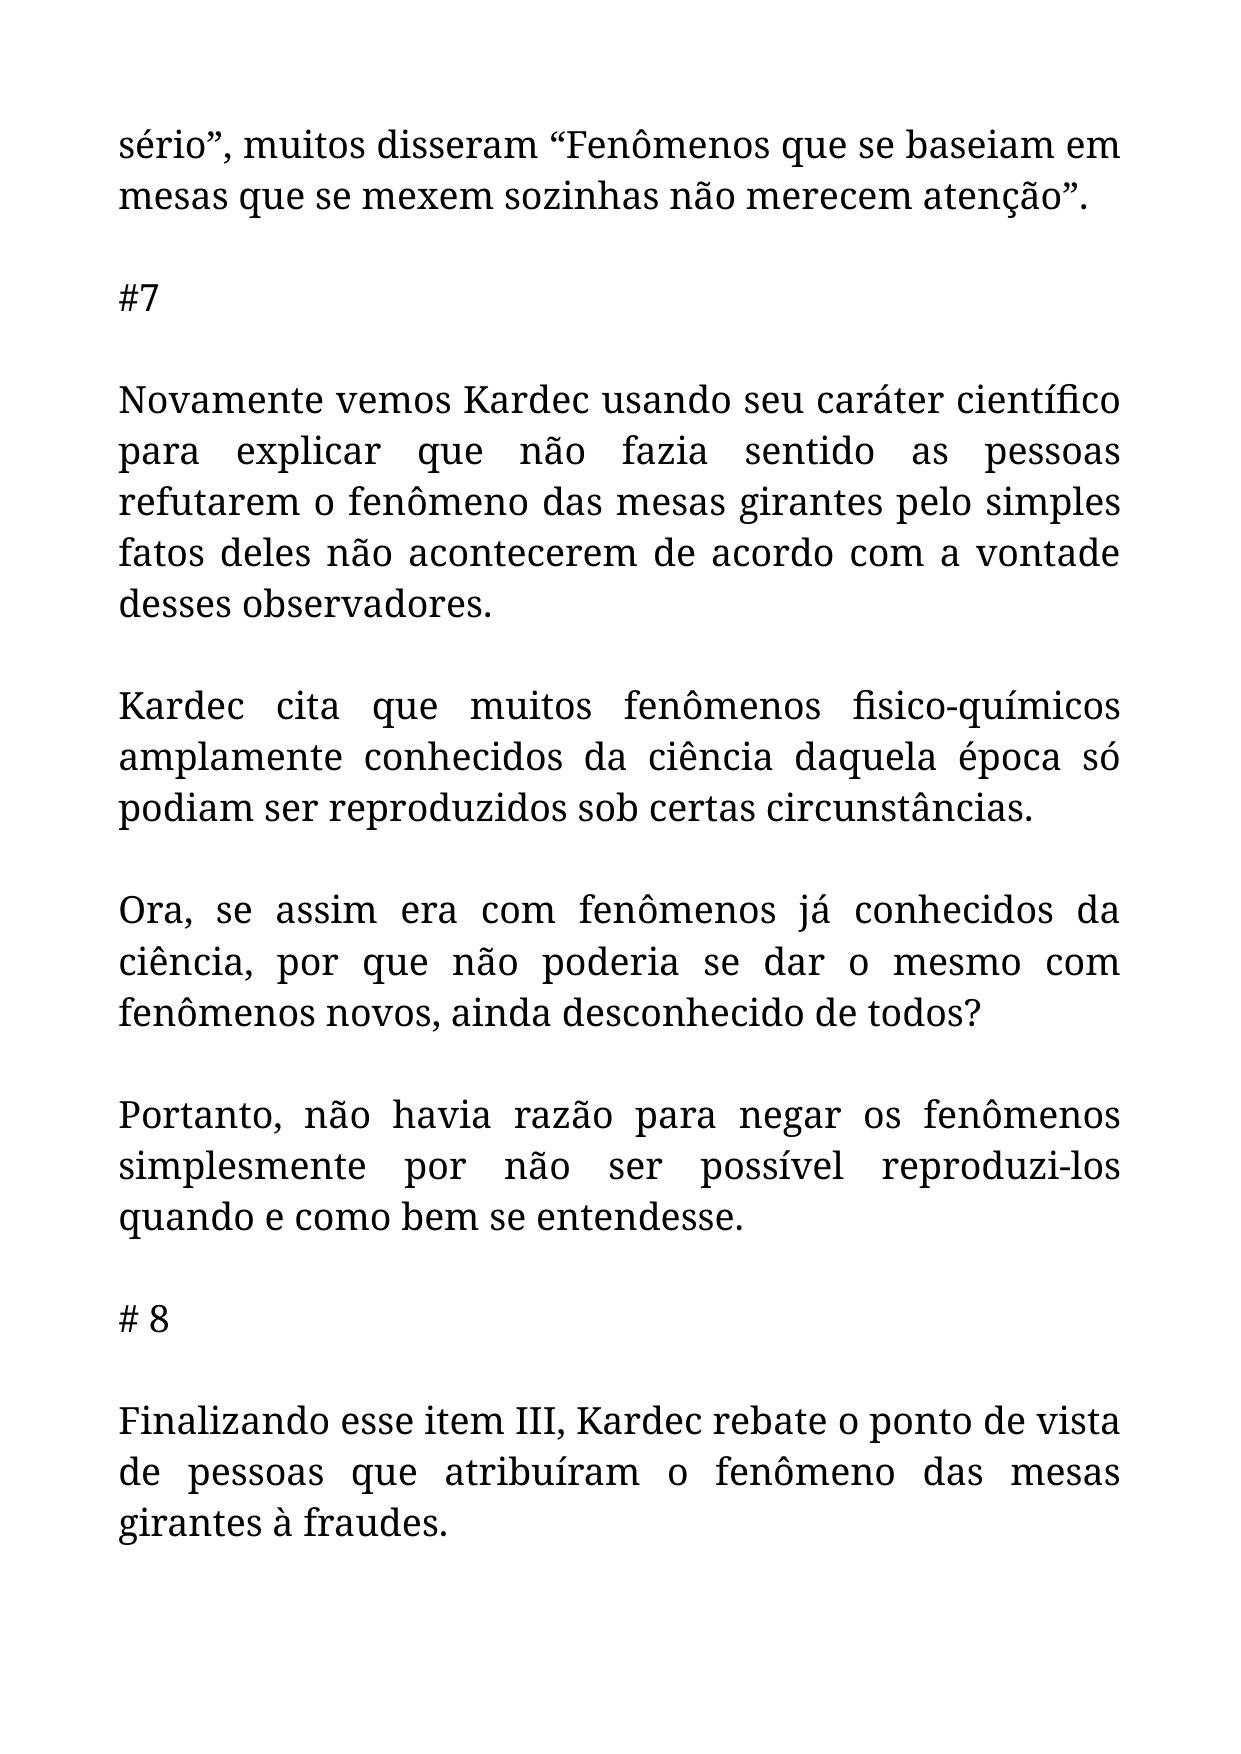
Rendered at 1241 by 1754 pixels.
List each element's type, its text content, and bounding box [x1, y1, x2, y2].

text Novamente vemos Kardec usando seu caráter científico para explicar que não fazia sentido as pessoas refutarem o fenômeno das mesas girantes pelo simples fatos deles não acontecerem de acordo com a vontade desses observadores. [118, 373, 1122, 628]
text sério”, muitos disseram “Fenômenos que se baseiam em mesas que se mexem sozinhas não merecem atenção”. [118, 118, 1122, 220]
text Kardec cita que muitos fenômenos fisico-químicos amplamente conhecidos da ciência daquela época só podiam ser reproduzidos sob certas circunstâncias. [118, 679, 1122, 833]
text Portanto, não havia razão para negar os fenômenos simplesmente por não ser possível reproduzi-los quando e como bem se entendesse. [118, 1088, 1122, 1241]
text #7 [118, 271, 1122, 322]
text # 8 [118, 1292, 1122, 1343]
text Ora, se assim era com fenômenos já conhecidos da ciência, por que não poderia se dar o mesmo com fenômenos novos, ainda desconhecido de todos? [118, 884, 1122, 1037]
text Finalizando esse item III, Kardec rebate o ponto de vista de pessoas que atribuíram o fenômeno das mesas girantes à fraudes. [118, 1394, 1122, 1547]
